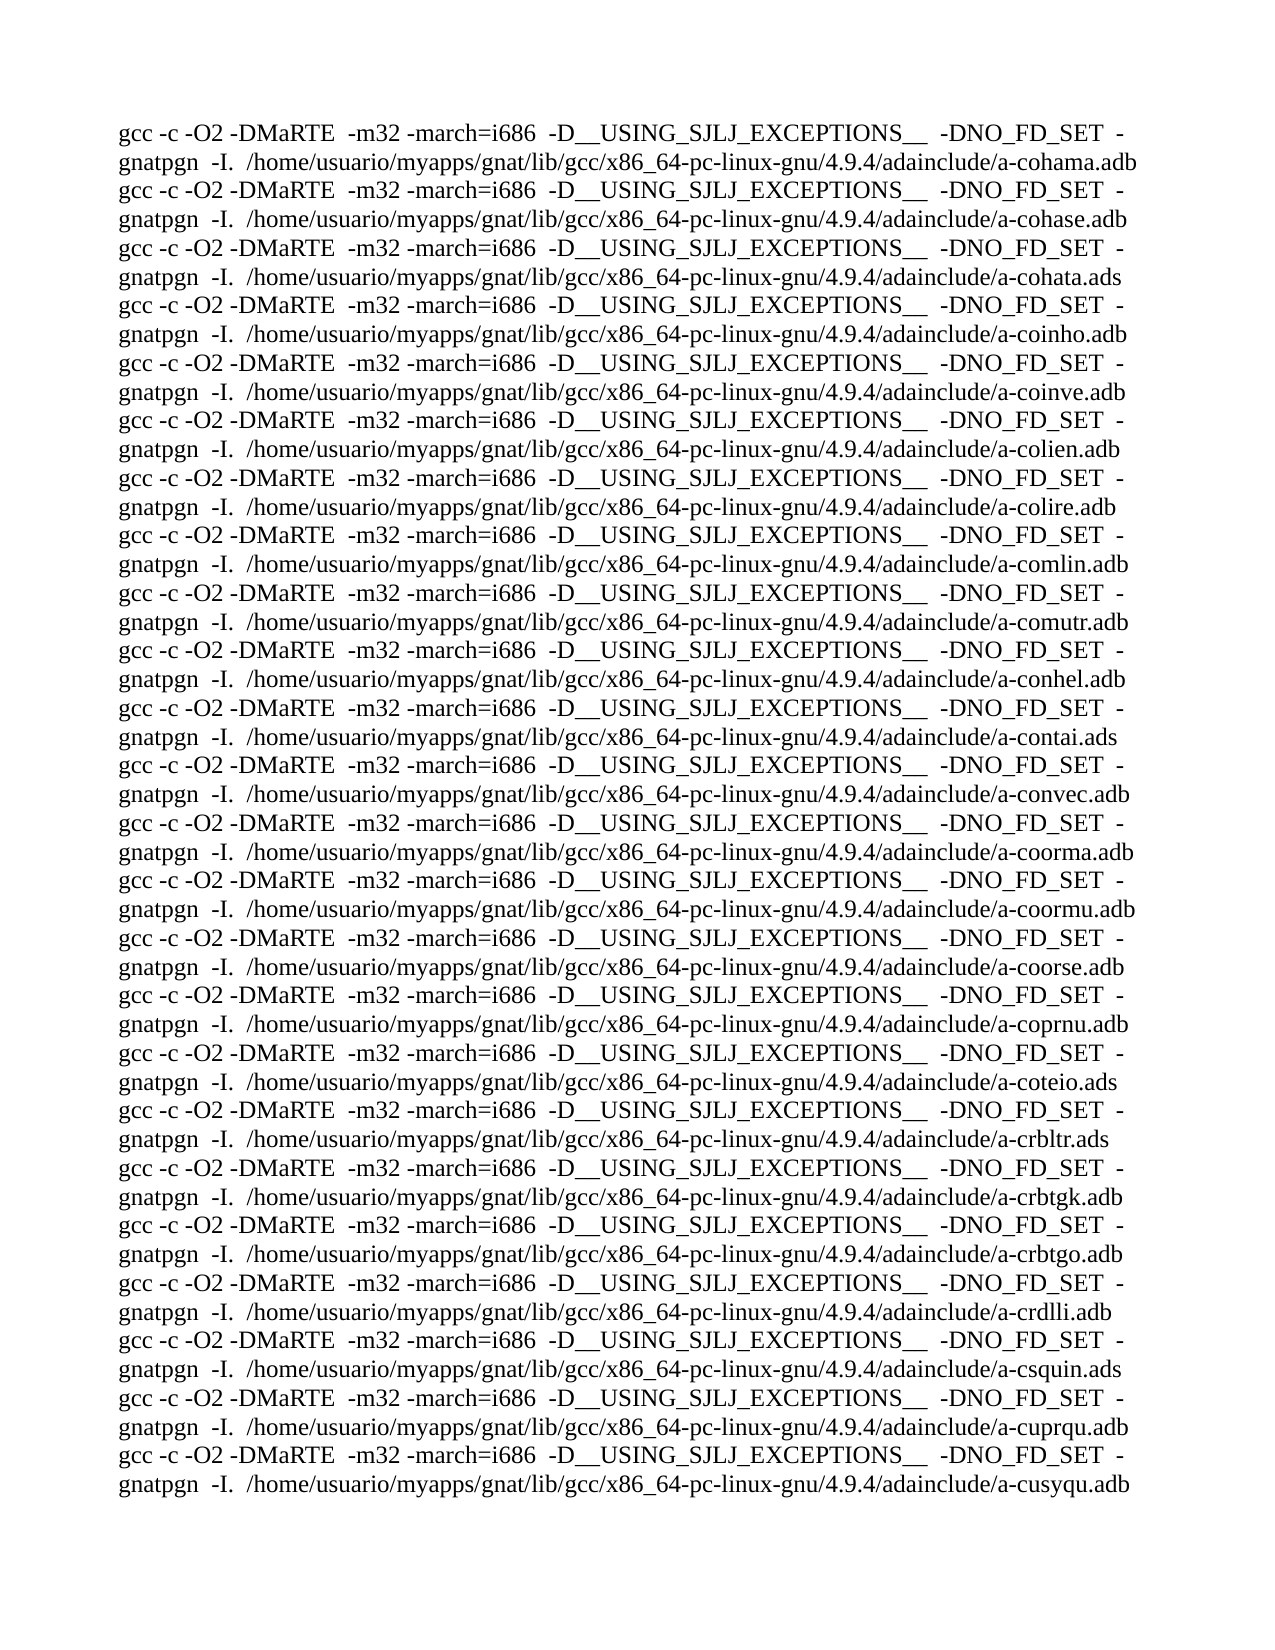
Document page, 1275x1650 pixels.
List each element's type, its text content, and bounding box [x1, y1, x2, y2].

text gcc -c -O2 -DMaRTE -m32 -march=i686 -D__USING_SJLJ_EXCEPTIONS__ -DNO_FD_SET -gnatpgn -I. /home/usuario/myapps/gnat/lib/gcc/x86_64-pc-linux-gnu/4.9.4/adainclude/a-coormu.adb [118, 866, 1157, 923]
text gcc -c -O2 -DMaRTE -m32 -march=i686 -D__USING_SJLJ_EXCEPTIONS__ -DNO_FD_SET -gnatpgn -I. /home/usuario/myapps/gnat/lib/gcc/x86_64-pc-linux-gnu/4.9.4/adainclude/a-convec.adb [118, 751, 1157, 808]
text gcc -c -O2 -DMaRTE -m32 -march=i686 -D__USING_SJLJ_EXCEPTIONS__ -DNO_FD_SET -gnatpgn -I. /home/usuario/myapps/gnat/lib/gcc/x86_64-pc-linux-gnu/4.9.4/adainclude/a-crbltr.ads [118, 1096, 1157, 1153]
text gcc -c -O2 -DMaRTE -m32 -march=i686 -D__USING_SJLJ_EXCEPTIONS__ -DNO_FD_SET -gnatpgn -I. /home/usuario/myapps/gnat/lib/gcc/x86_64-pc-linux-gnu/4.9.4/adainclude/a-csquin.ads [118, 1326, 1157, 1383]
text gcc -c -O2 -DMaRTE -m32 -march=i686 -D__USING_SJLJ_EXCEPTIONS__ -DNO_FD_SET -gnatpgn -I. /home/usuario/myapps/gnat/lib/gcc/x86_64-pc-linux-gnu/4.9.4/adainclude/a-comlin.adb [118, 521, 1157, 578]
text gcc -c -O2 -DMaRTE -m32 -march=i686 -D__USING_SJLJ_EXCEPTIONS__ -DNO_FD_SET -gnatpgn -I. /home/usuario/myapps/gnat/lib/gcc/x86_64-pc-linux-gnu/4.9.4/adainclude/a-coorse.adb [118, 923, 1157, 981]
text gcc -c -O2 -DMaRTE -m32 -march=i686 -D__USING_SJLJ_EXCEPTIONS__ -DNO_FD_SET -gnatpgn -I. /home/usuario/myapps/gnat/lib/gcc/x86_64-pc-linux-gnu/4.9.4/adainclude/a-cusyqu.adb [118, 1441, 1157, 1498]
text gcc -c -O2 -DMaRTE -m32 -march=i686 -D__USING_SJLJ_EXCEPTIONS__ -DNO_FD_SET -gnatpgn -I. /home/usuario/myapps/gnat/lib/gcc/x86_64-pc-linux-gnu/4.9.4/adainclude/a-colire.adb [118, 463, 1157, 521]
text gcc -c -O2 -DMaRTE -m32 -march=i686 -D__USING_SJLJ_EXCEPTIONS__ -DNO_FD_SET -gnatpgn -I. /home/usuario/myapps/gnat/lib/gcc/x86_64-pc-linux-gnu/4.9.4/adainclude/a-coorma.adb [118, 808, 1157, 866]
text gcc -c -O2 -DMaRTE -m32 -march=i686 -D__USING_SJLJ_EXCEPTIONS__ -DNO_FD_SET -gnatpgn -I. /home/usuario/myapps/gnat/lib/gcc/x86_64-pc-linux-gnu/4.9.4/adainclude/a-crbtgo.adb [118, 1211, 1157, 1268]
text gcc -c -O2 -DMaRTE -m32 -march=i686 -D__USING_SJLJ_EXCEPTIONS__ -DNO_FD_SET -gnatpgn -I. /home/usuario/myapps/gnat/lib/gcc/x86_64-pc-linux-gnu/4.9.4/adainclude/a-coteio.ads [118, 1038, 1157, 1096]
text gcc -c -O2 -DMaRTE -m32 -march=i686 -D__USING_SJLJ_EXCEPTIONS__ -DNO_FD_SET -gnatpgn -I. /home/usuario/myapps/gnat/lib/gcc/x86_64-pc-linux-gnu/4.9.4/adainclude/a-contai.ads [118, 693, 1157, 751]
text gcc -c -O2 -DMaRTE -m32 -march=i686 -D__USING_SJLJ_EXCEPTIONS__ -DNO_FD_SET -gnatpgn -I. /home/usuario/myapps/gnat/lib/gcc/x86_64-pc-linux-gnu/4.9.4/adainclude/a-colien.adb [118, 406, 1157, 463]
text gcc -c -O2 -DMaRTE -m32 -march=i686 -D__USING_SJLJ_EXCEPTIONS__ -DNO_FD_SET -gnatpgn -I. /home/usuario/myapps/gnat/lib/gcc/x86_64-pc-linux-gnu/4.9.4/adainclude/a-coinho.adb [118, 291, 1157, 348]
text gcc -c -O2 -DMaRTE -m32 -march=i686 -D__USING_SJLJ_EXCEPTIONS__ -DNO_FD_SET -gnatpgn -I. /home/usuario/myapps/gnat/lib/gcc/x86_64-pc-linux-gnu/4.9.4/adainclude/a-cuprqu.adb [118, 1383, 1157, 1441]
text gcc -c -O2 -DMaRTE -m32 -march=i686 -D__USING_SJLJ_EXCEPTIONS__ -DNO_FD_SET -gnatpgn -I. /home/usuario/myapps/gnat/lib/gcc/x86_64-pc-linux-gnu/4.9.4/adainclude/a-cohase.adb [118, 176, 1157, 233]
text gcc -c -O2 -DMaRTE -m32 -march=i686 -D__USING_SJLJ_EXCEPTIONS__ -DNO_FD_SET -gnatpgn -I. /home/usuario/myapps/gnat/lib/gcc/x86_64-pc-linux-gnu/4.9.4/adainclude/a-crbtgk.adb [118, 1153, 1157, 1211]
text gcc -c -O2 -DMaRTE -m32 -march=i686 -D__USING_SJLJ_EXCEPTIONS__ -DNO_FD_SET -gnatpgn -I. /home/usuario/myapps/gnat/lib/gcc/x86_64-pc-linux-gnu/4.9.4/adainclude/a-coinve.adb [118, 348, 1157, 406]
text gcc -c -O2 -DMaRTE -m32 -march=i686 -D__USING_SJLJ_EXCEPTIONS__ -DNO_FD_SET -gnatpgn -I. /home/usuario/myapps/gnat/lib/gcc/x86_64-pc-linux-gnu/4.9.4/adainclude/a-coprnu.adb [118, 981, 1157, 1038]
text gcc -c -O2 -DMaRTE -m32 -march=i686 -D__USING_SJLJ_EXCEPTIONS__ -DNO_FD_SET -gnatpgn -I. /home/usuario/myapps/gnat/lib/gcc/x86_64-pc-linux-gnu/4.9.4/adainclude/a-crdlli.adb [118, 1268, 1157, 1326]
text gcc -c -O2 -DMaRTE -m32 -march=i686 -D__USING_SJLJ_EXCEPTIONS__ -DNO_FD_SET -gnatpgn -I. /home/usuario/myapps/gnat/lib/gcc/x86_64-pc-linux-gnu/4.9.4/adainclude/a-cohata.ads [118, 233, 1157, 291]
text gcc -c -O2 -DMaRTE -m32 -march=i686 -D__USING_SJLJ_EXCEPTIONS__ -DNO_FD_SET -gnatpgn -I. /home/usuario/myapps/gnat/lib/gcc/x86_64-pc-linux-gnu/4.9.4/adainclude/a-cohama.adb [118, 118, 1157, 176]
text gcc -c -O2 -DMaRTE -m32 -march=i686 -D__USING_SJLJ_EXCEPTIONS__ -DNO_FD_SET -gnatpgn -I. /home/usuario/myapps/gnat/lib/gcc/x86_64-pc-linux-gnu/4.9.4/adainclude/a-comutr.adb [118, 578, 1157, 636]
text gcc -c -O2 -DMaRTE -m32 -march=i686 -D__USING_SJLJ_EXCEPTIONS__ -DNO_FD_SET -gnatpgn -I. /home/usuario/myapps/gnat/lib/gcc/x86_64-pc-linux-gnu/4.9.4/adainclude/a-conhel.adb [118, 636, 1157, 693]
